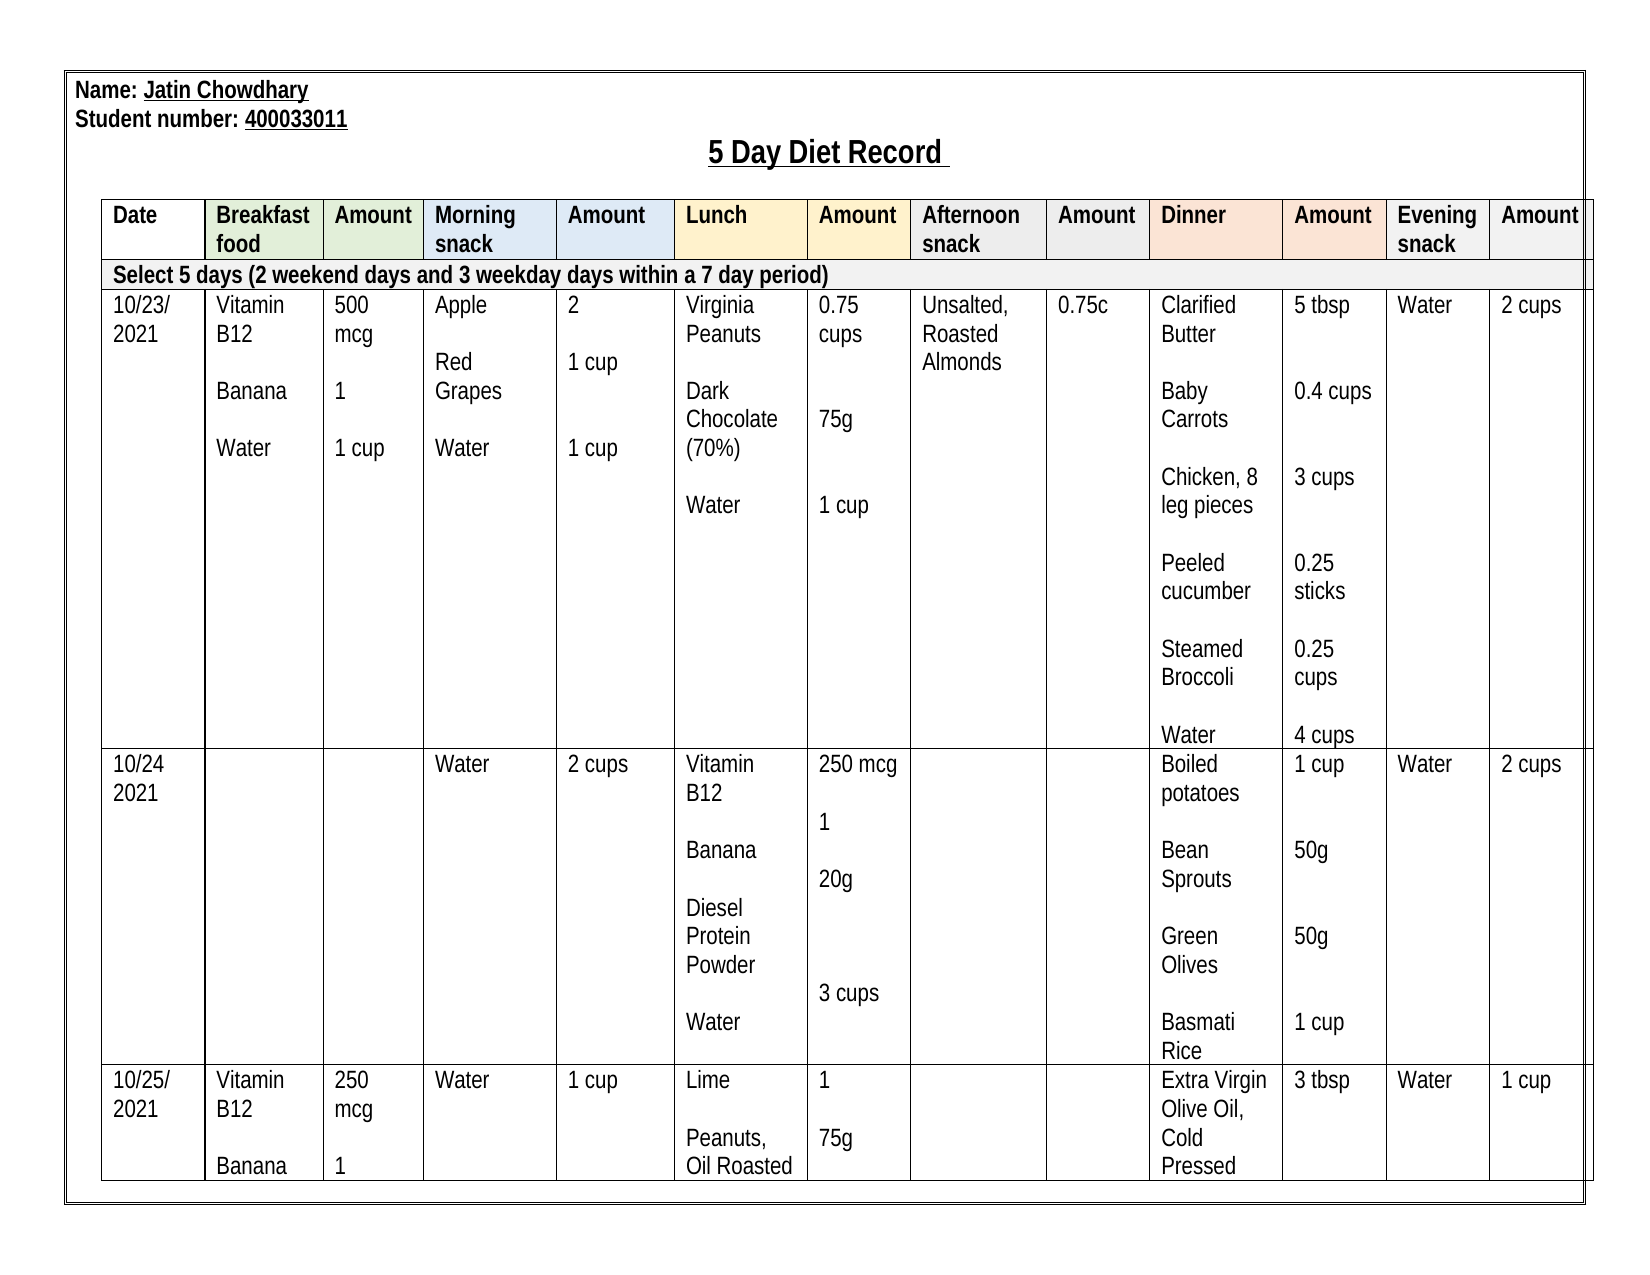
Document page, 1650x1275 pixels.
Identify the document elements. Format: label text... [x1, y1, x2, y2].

table_cell Lime Peanuts, Oil Roasted [675, 1065, 807, 1180]
text Student number: 400033011 [75, 104, 1575, 132]
table_header Dinner [1150, 200, 1282, 259]
table_cell Water [1387, 1065, 1489, 1180]
table_cell 250 mcg 1 20g 3 cups [808, 749, 910, 1064]
table_cell 2 1 cup 1 cup [557, 290, 674, 748]
table_cell Water [424, 749, 556, 1064]
table_cell 1 cup [557, 1065, 674, 1180]
table_cell 0.75c [1047, 290, 1149, 748]
table_cell 0.75 cups 75g 1 cup [808, 290, 910, 748]
table_cell 1 75g [808, 1065, 910, 1180]
table_cell Vitamin B12 Banana Diesel Protein Powder Water [675, 749, 807, 1064]
table_cell [1047, 749, 1149, 1064]
table_cell 2 cups [557, 749, 674, 1064]
table_cell Water [424, 1065, 556, 1180]
table_header [1586, 200, 1593, 259]
table_header Evening snack [1387, 200, 1489, 259]
table_cell 10/24 2021 [102, 749, 204, 1064]
table_header Date [102, 200, 204, 259]
text Name: Jatin Chowdhary [75, 75, 1575, 104]
table_cell [911, 749, 1046, 1064]
table_cell Water [1387, 749, 1489, 1064]
table_header Amount [1490, 200, 1583, 259]
table_cell Extra Virgin Olive Oil, Cold Pressed [1150, 1065, 1282, 1180]
table_header Breakfast food [206, 200, 323, 259]
table_cell [1586, 1065, 1593, 1180]
table_cell Apple Red Grapes Water [424, 290, 556, 748]
table_cell [911, 1065, 1046, 1180]
table_cell 1 cup 50g 50g 1 cup [1283, 749, 1386, 1064]
table_cell Boiled potatoes Bean Sprouts Green Olives Basmati Rice [1150, 749, 1282, 1064]
table_cell [1586, 749, 1593, 1064]
table_header Amount [557, 200, 674, 259]
table_header Amount [324, 200, 423, 259]
table_header Amount [1283, 200, 1386, 259]
table_header Morning snack [424, 200, 556, 259]
table_header Afternoon snack [911, 200, 1046, 259]
table_cell 250 mcg 1 [324, 1065, 423, 1180]
table_cell Unsalted, Roasted Almonds [911, 290, 1046, 748]
table_cell 10/23/ 2021 [102, 290, 204, 748]
table_cell [324, 749, 423, 1064]
table_cell Vitamin B12 Banana Water [206, 290, 323, 748]
table_cell Water [1387, 290, 1489, 748]
table_cell [206, 749, 323, 1064]
table_cell 500 mcg 1 1 cup [324, 290, 423, 748]
table_header Lunch [675, 200, 807, 259]
table_cell Clarified Butter Baby Carrots Chicken, 8 leg pieces Peeled cucumber Steamed Broccoli Water [1150, 290, 1282, 748]
table_cell Select 5 days (2 weekend days and 3 weekday days within a 7 day period) [102, 260, 1583, 289]
table_cell Virginia Peanuts Dark Chocolate (70%) Water [675, 290, 807, 748]
table_cell 3 tbsp [1283, 1065, 1386, 1180]
table_cell 1 cup [1490, 1065, 1583, 1180]
table_cell 10/25/ 2021 [102, 1065, 204, 1180]
table_cell [1586, 290, 1593, 748]
table_cell [1047, 1065, 1149, 1180]
table_cell 2 cups [1490, 749, 1583, 1064]
table_cell Vitamin B12 Banana [206, 1065, 323, 1180]
table_cell 2 cups [1490, 290, 1583, 748]
table_header Amount [1047, 200, 1149, 259]
table_header Amount [808, 200, 910, 259]
text 5 Day Diet Record [75, 132, 1575, 171]
table_cell 5 tbsp 0.4 cups 3 cups 0.25 sticks 0.25 cups 4 cups [1283, 290, 1386, 748]
